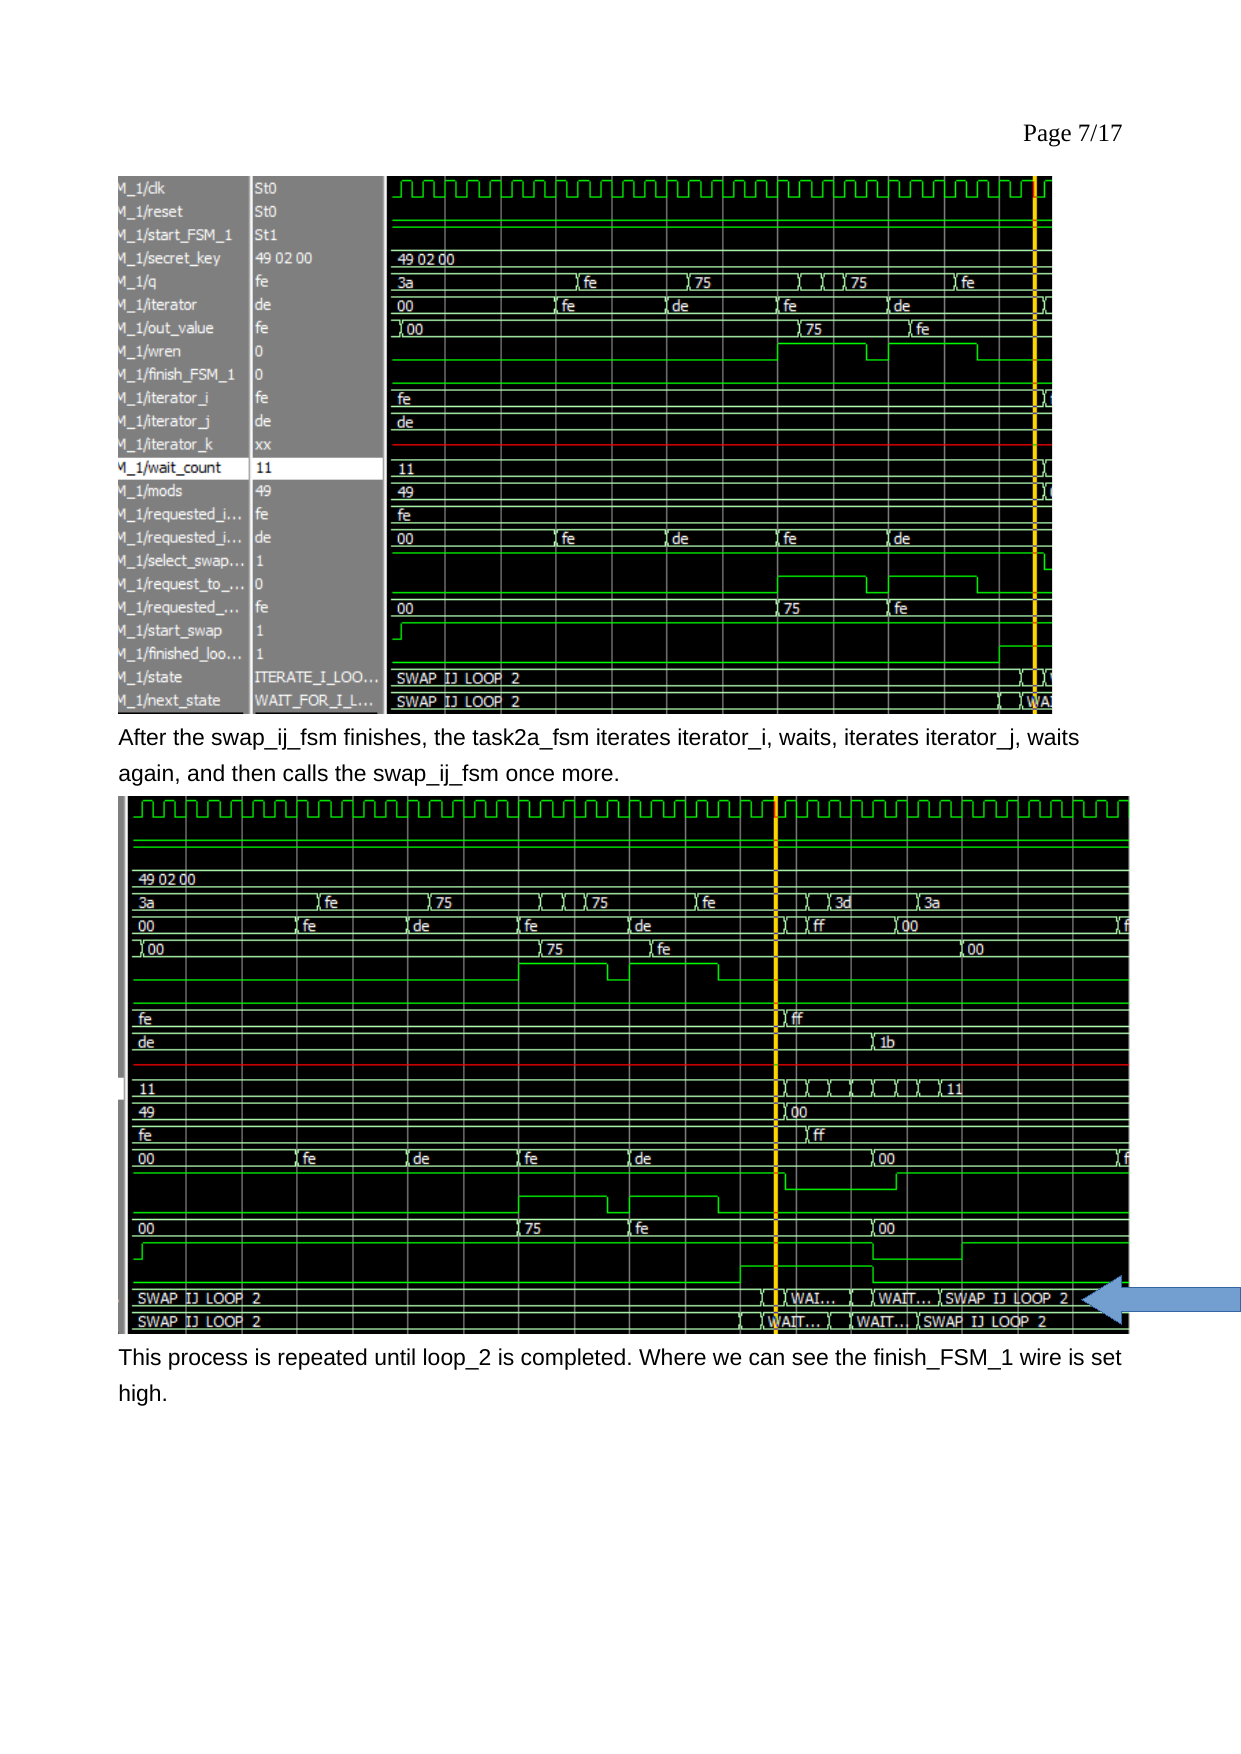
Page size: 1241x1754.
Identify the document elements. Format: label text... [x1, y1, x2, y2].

text After the swap_ij_fsm finishes, the task2a_fsm iterates iterator_i, waits, iterates iterator_j, waits again, and then calls the swap_ij_fsm once more. [118, 724, 1122, 786]
text This process is repeated until loop_2 is completed. Where we can see the finish_FSM_1 wire is set high. [118, 1344, 1122, 1406]
picture [118, 796, 1130, 1334]
picture [118, 176, 697, 714]
